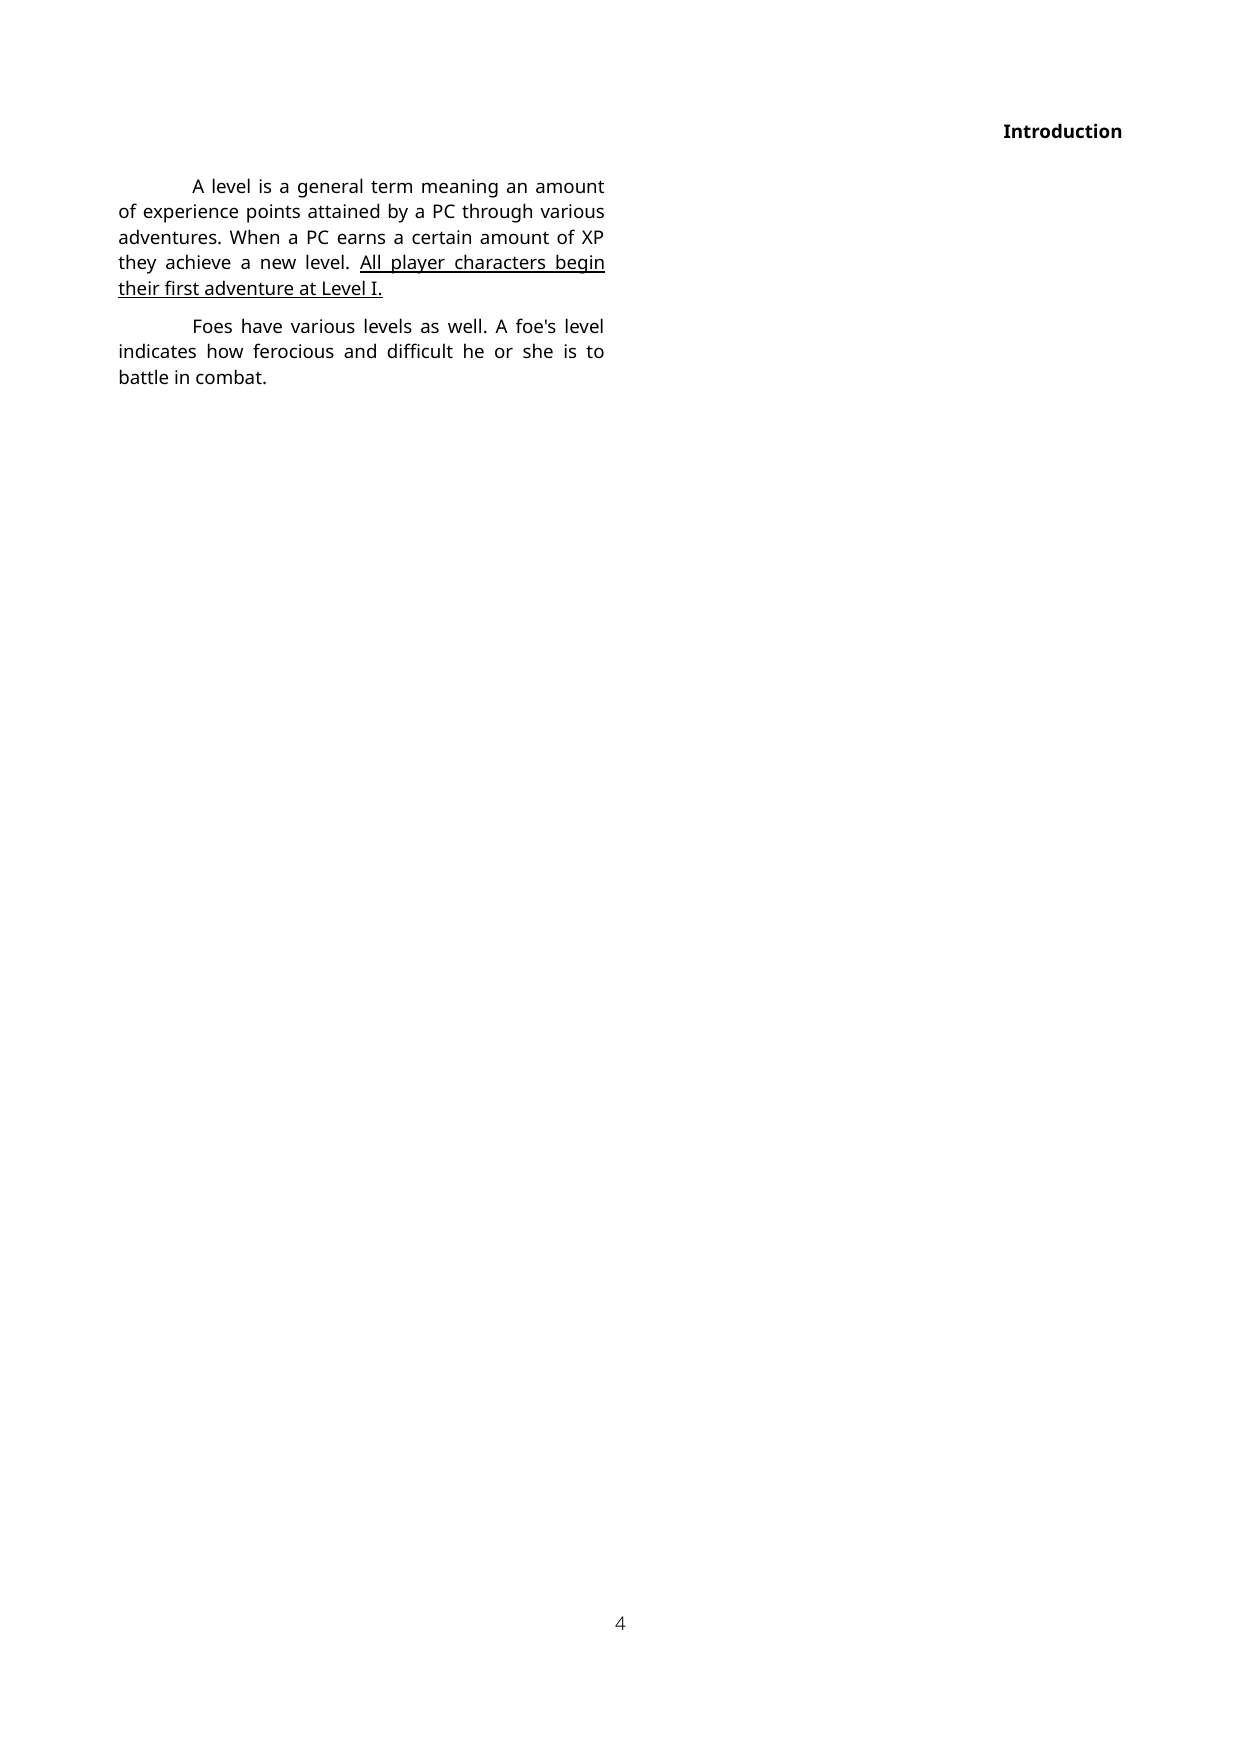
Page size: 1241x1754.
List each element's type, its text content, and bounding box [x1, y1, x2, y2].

text A level is a general term meaning an amount of experience points attained by a PC through various adventures. When a PC earns a certain amount of XP they achieve a new level. All player characters begin their first adventure at Level I. [118, 173, 605, 301]
text Foes have various levels as well. A foe's level indicates how ferocious and difficult he or she is to battle in combat. [118, 313, 605, 390]
